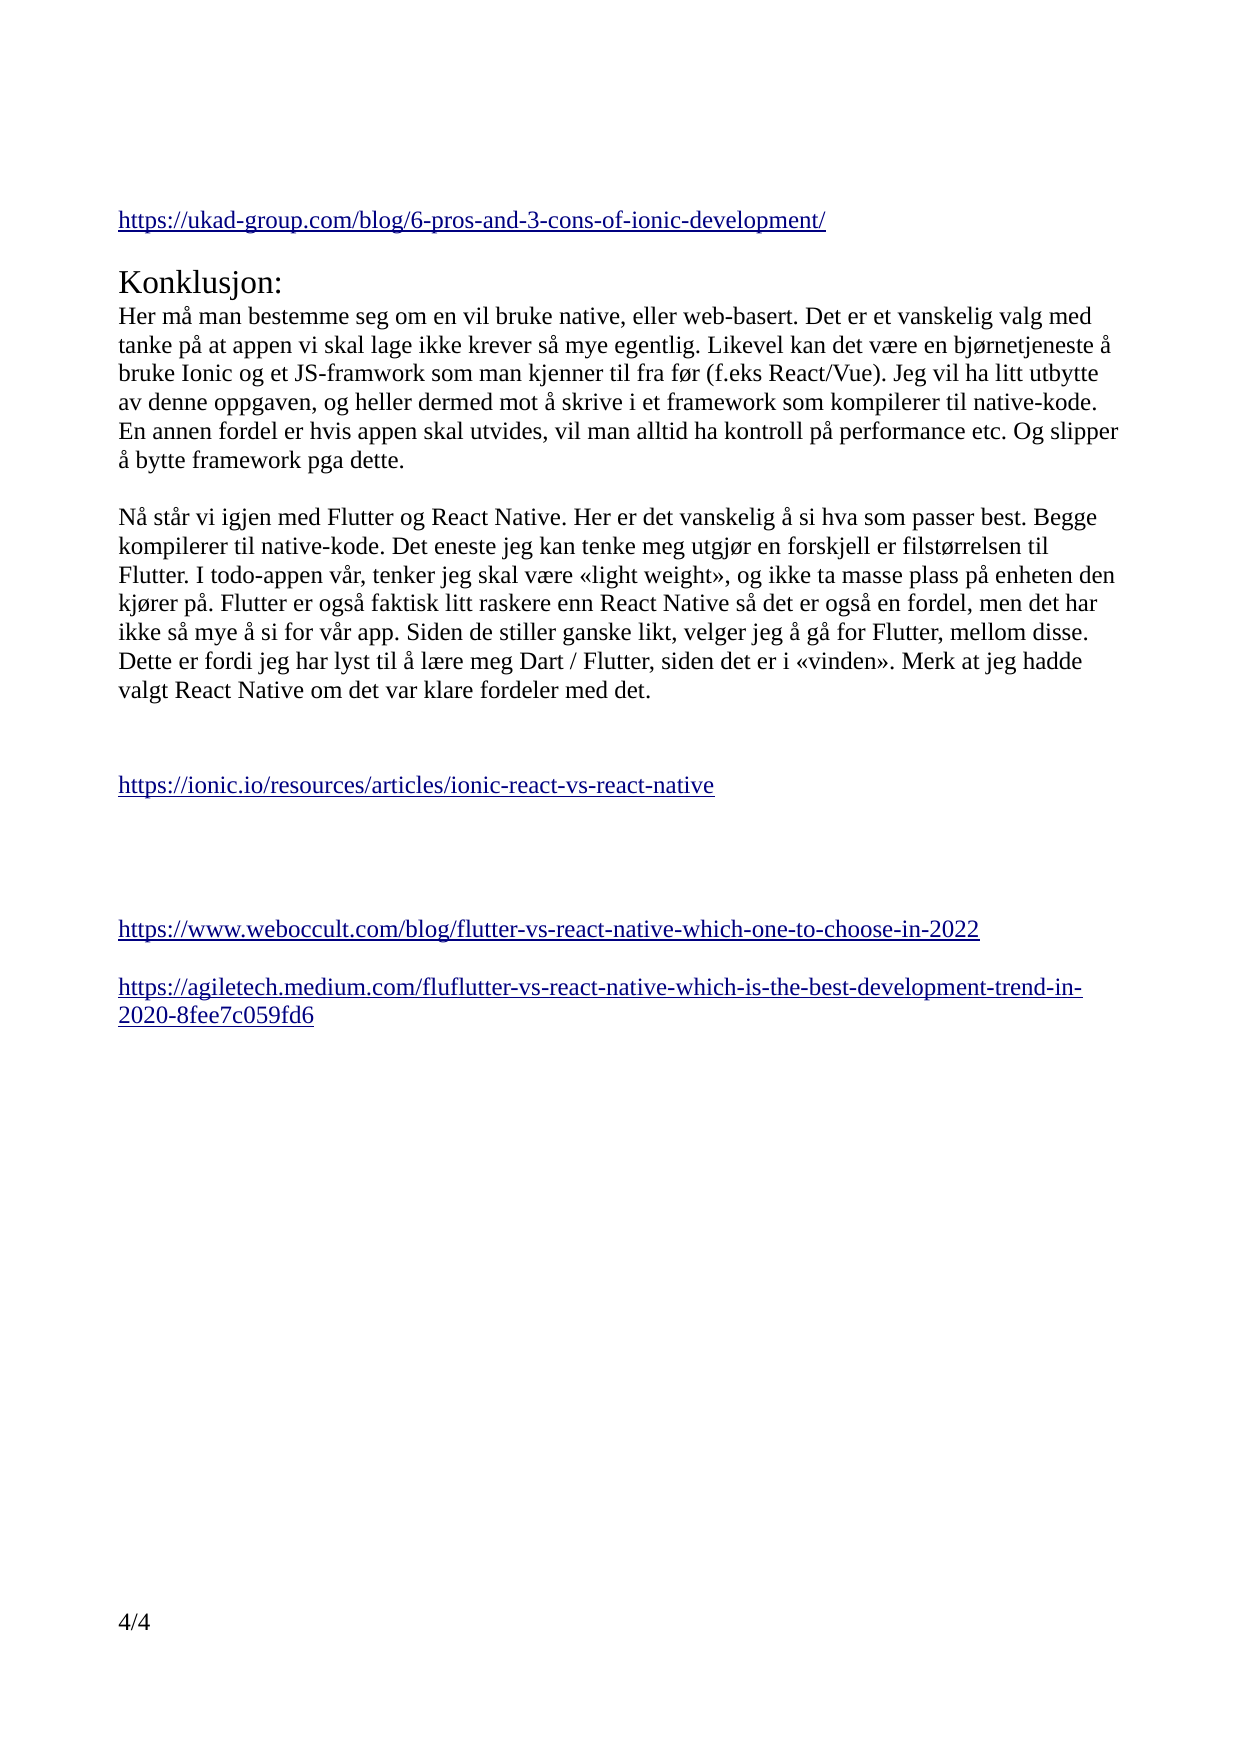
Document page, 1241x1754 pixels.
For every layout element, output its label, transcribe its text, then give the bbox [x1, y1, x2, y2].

text Her må man bestemme seg om en vil bruke native, eller web-basert. Det er et vanskelig valg med tanke på at appen vi skal lage ikke krever så mye egentlig. Likevel kan det være en bjørnetjeneste å bruke Ionic og et JS-framwork som man kjenner til fra før (f.eks React/Vue). Jeg vil ha litt utbytte av denne oppgaven, og heller dermed mot å skrive i et framework som kompilerer til native-kode. En annen fordel er hvis appen skal utvides, vil man alltid ha kontroll på performance etc. Og slipper å bytte framework pga dette. [118, 301, 1122, 473]
text https://www.weboccult.com/blog/flutter-vs-react-native-which-one-to-choose-in-2022 [118, 914, 1122, 943]
text Nå står vi igjen med Flutter og React Native. Her er det vanskelig å si hva som passer best. Begge kompilerer til native-kode. Det eneste jeg kan tenke meg utgjør en forskjell er filstørrelsen til Flutter. I todo-appen vår, tenker jeg skal være «light weight», og ikke ta masse plass på enheten den kjører på. Flutter er også faktisk litt raskere enn React Native så det er også en fordel, men det har ikke så mye å si for vår app. Siden de stiller ganske likt, velger jeg å gå for Flutter, mellom disse. Dette er fordi jeg har lyst til å lære meg Dart / Flutter, siden det er i «vinden». Merk at jeg hadde valgt React Native om det var klare fordeler med det. [118, 502, 1122, 703]
text https://ukad-group.com/blog/6-pros-and-3-cons-of-ionic-development/ [118, 205, 1122, 234]
text Konklusjon: [118, 263, 1122, 301]
text https://ionic.io/resources/articles/ionic-react-vs-react-native [118, 771, 1122, 799]
text https://agiletech.medium.com/fluflutter-vs-react-native-which-is-the-best-development-trend-in-2020-8fee7c059fd6 [118, 972, 1122, 1029]
